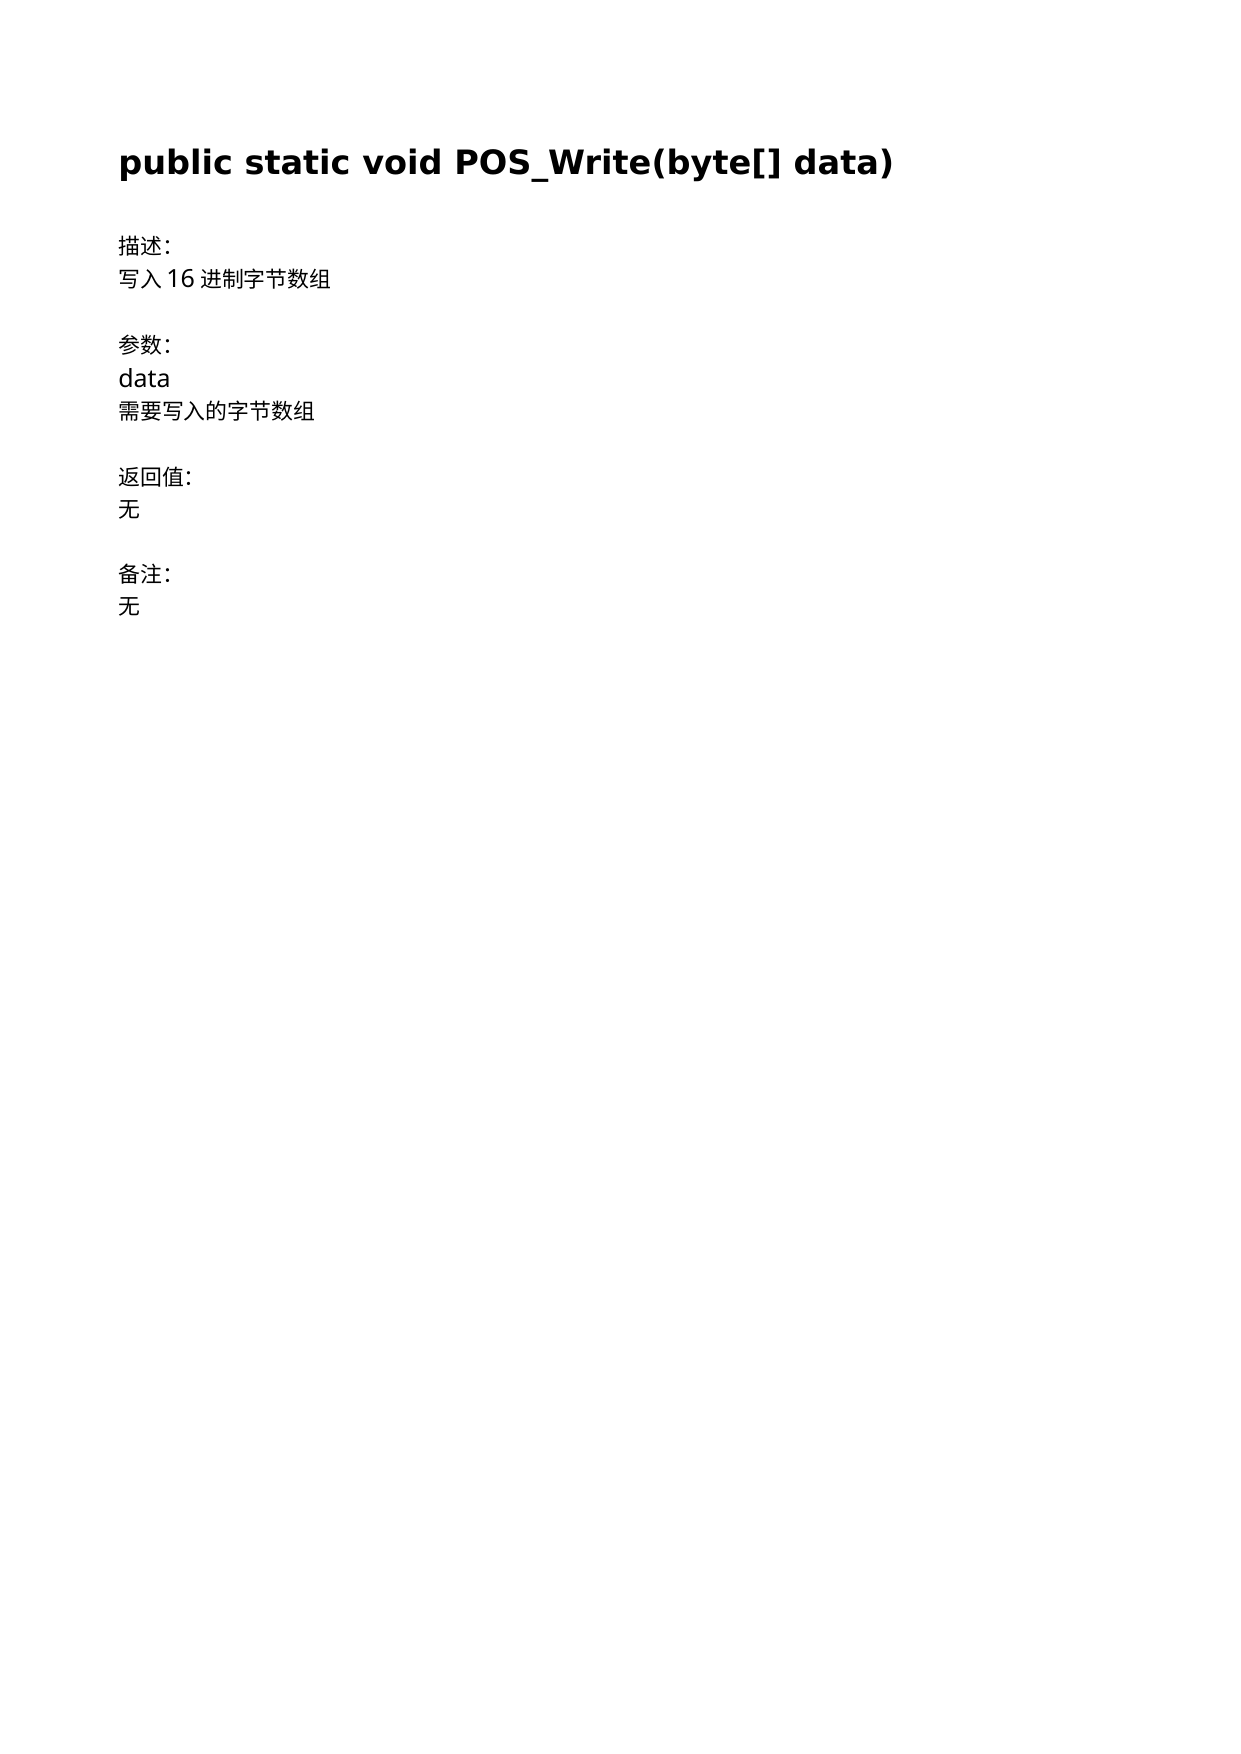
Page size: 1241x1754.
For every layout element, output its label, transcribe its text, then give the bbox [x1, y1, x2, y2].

text 描述： 写入16进制字节数组 参数： data 需要写入的字节数组 返回值： 无 备注： 无 [118, 195, 1122, 621]
subtitle public static void POS_Write(byte[] data) [118, 143, 1122, 182]
